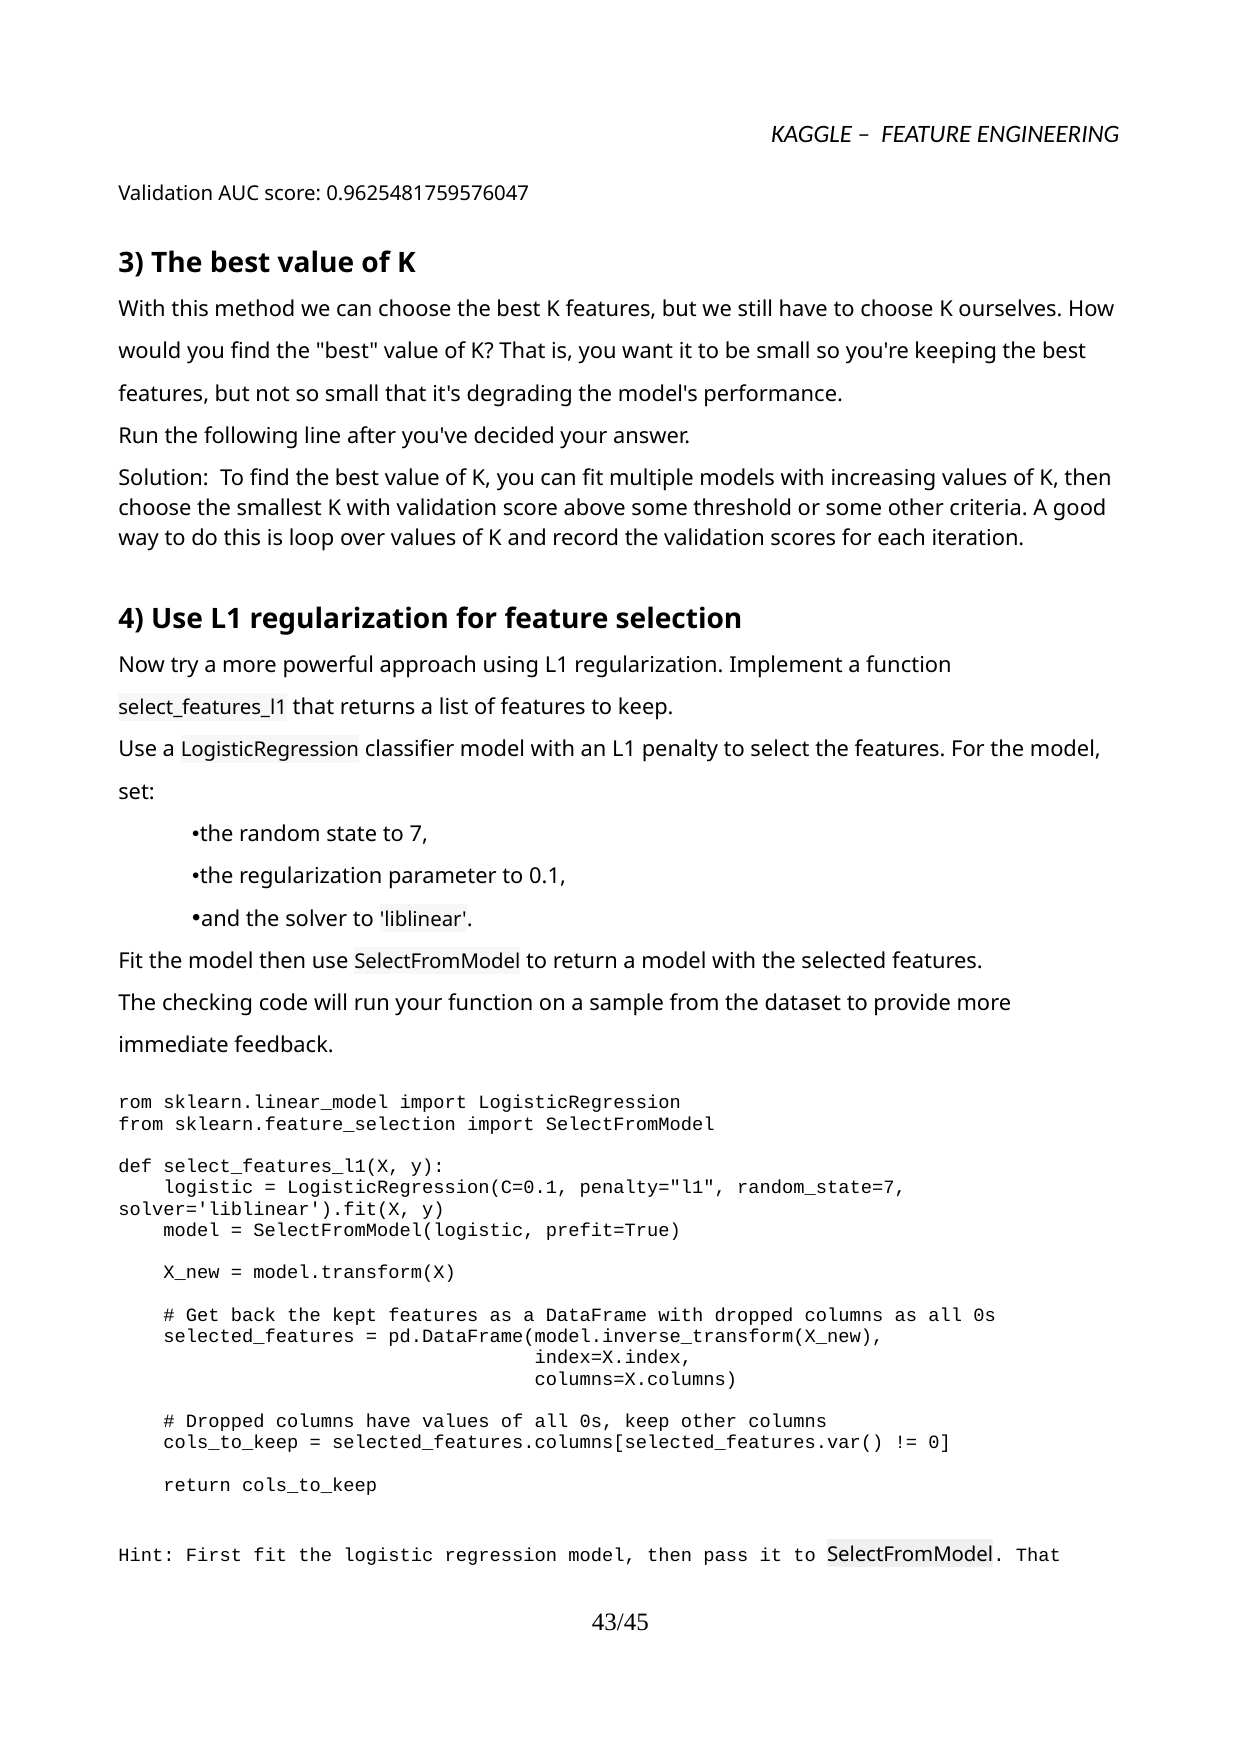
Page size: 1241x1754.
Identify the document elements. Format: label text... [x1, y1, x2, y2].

text # Get back the kept features as a DataFrame with dropped columns as all 0s [118, 1306, 1122, 1327]
text def select_features_l1(X, y): [118, 1157, 1122, 1178]
text cols_to_keep = selected_features.columns[selected_features.var() != 0] [118, 1433, 1122, 1454]
list the random state to 7, [118, 818, 1122, 848]
text return cols_to_keep [118, 1476, 1122, 1497]
text With this method we can choose the best K features, but we still have to choose K ourselves. How would you find the "best" value of K? That is, you want it to be small so you're keeping the best features, but not so small that it's degrading the model's performance. [118, 293, 1122, 408]
text rom sklearn.linear_model import LogisticRegression [118, 1093, 1122, 1114]
list the regularization parameter to 0.1, [118, 860, 1122, 890]
text columns=X.columns) [118, 1369, 1122, 1391]
text Hint: First fit the logistic regression model, then pass it to SelectFromModel. That [118, 1539, 1122, 1567]
text model = SelectFromModel(logistic, prefit=True) [118, 1221, 1122, 1242]
text logistic = LogisticRegression(C=0.1, penalty="l1", random_state=7, solver='liblinear').fit(X, y) [118, 1178, 1122, 1221]
text Validation AUC score: 0.9625481759576047 [118, 178, 1122, 206]
text from sklearn.feature_selection import SelectFromModel [118, 1114, 1122, 1136]
text Fit the model then use SelectFromModel to return a model with the selected features. [118, 945, 1122, 975]
list and the solver to 'liblinear'. [118, 903, 1122, 932]
subtitle 3) The best value of K [118, 242, 1122, 281]
text # Dropped columns have values of all 0s, keep other columns [118, 1412, 1122, 1433]
text Now try a more powerful approach using L1 regularization. Implement a function select_features_l1 that returns a list of features to keep. [118, 649, 1122, 721]
text The checking code will run your function on a sample from the dataset to provide more immediate feedback. [118, 987, 1122, 1059]
text Solution: To find the best value of K, you can fit multiple models with increasing values of K, then choose the smallest K with validation score above some threshold or some other criteria. A good way to do this is loop over values of K and record the validation scores for each iteration. [118, 462, 1122, 552]
text selected_features = pd.DataFrame(model.inverse_transform(X_new), [118, 1327, 1122, 1348]
text X_new = model.transform(X) [118, 1263, 1122, 1284]
text index=X.index, [118, 1348, 1122, 1369]
text Run the following line after you've decided your answer. [118, 420, 1122, 450]
subtitle 4) Use L1 regularization for feature selection [118, 598, 1122, 636]
text Use a LogisticRegression classifier model with an L1 penalty to select the features. For the model, set: [118, 733, 1122, 806]
